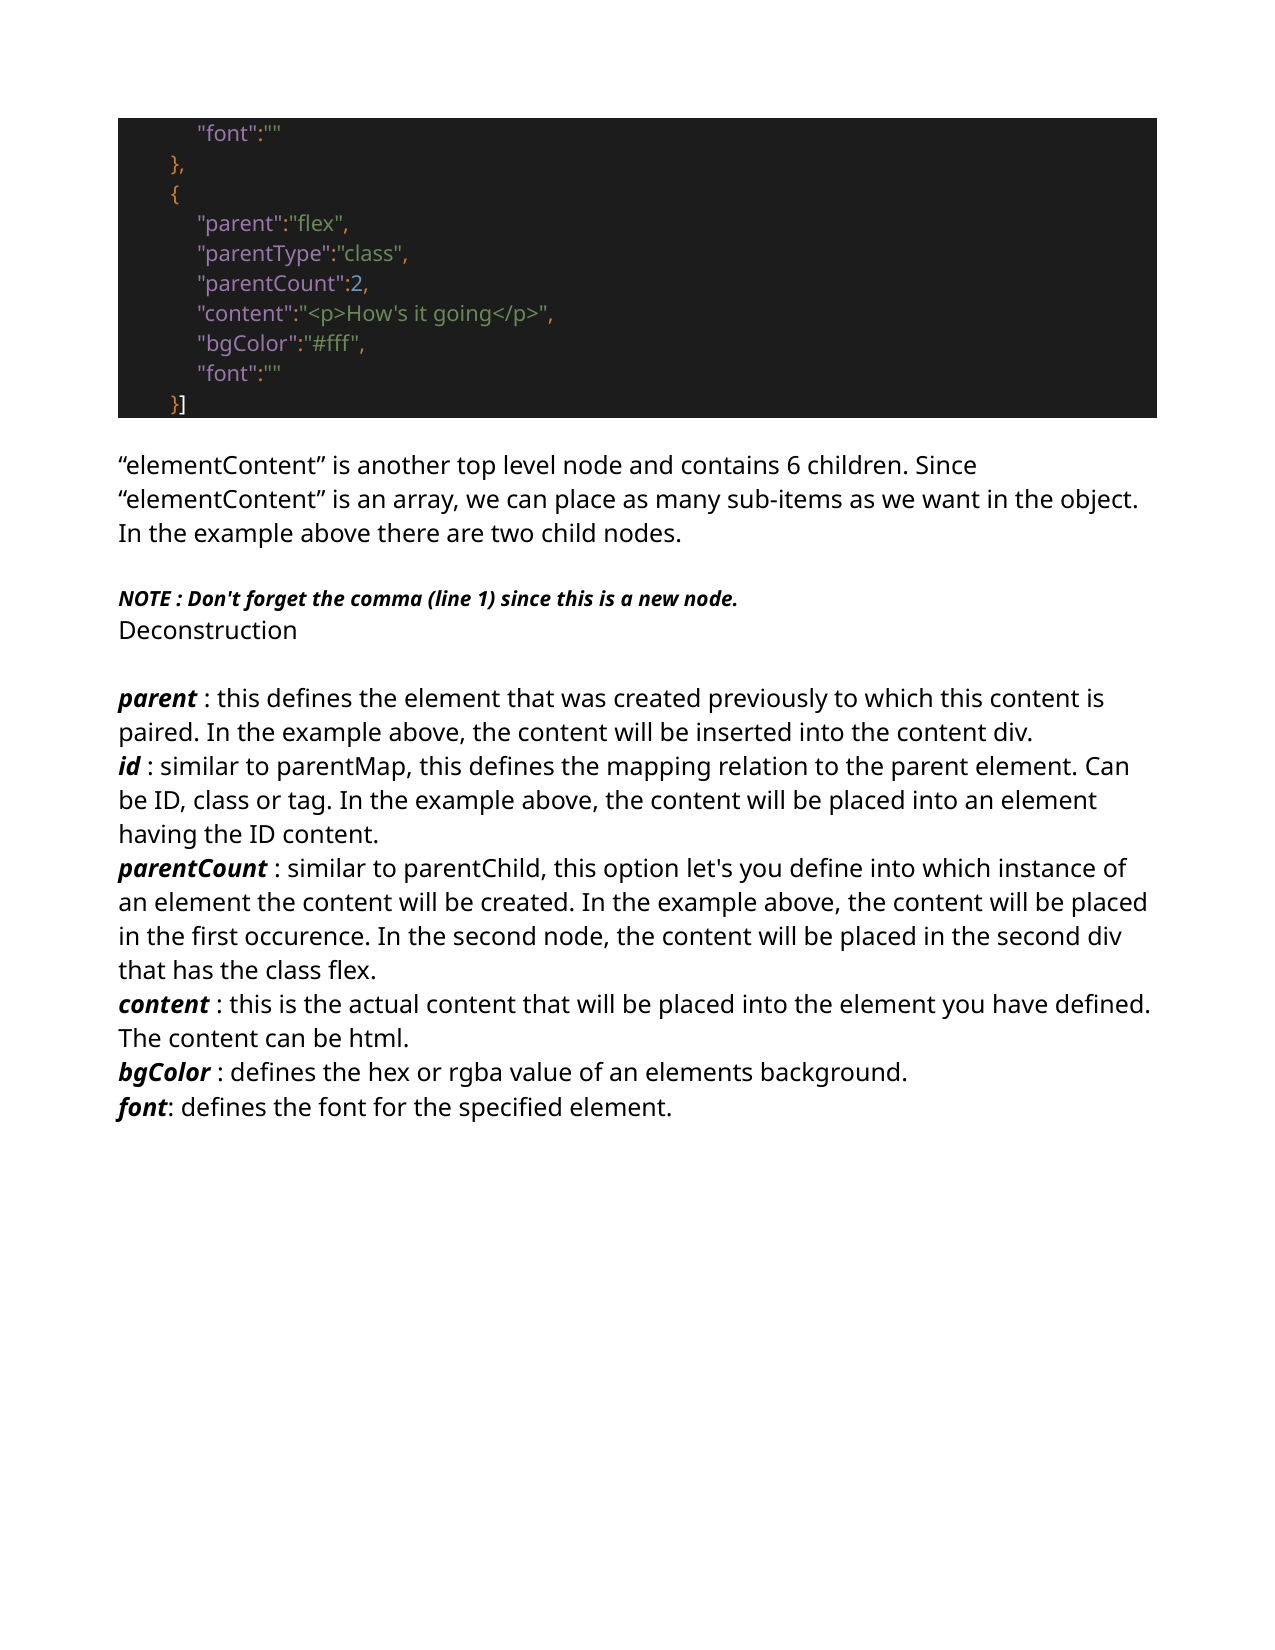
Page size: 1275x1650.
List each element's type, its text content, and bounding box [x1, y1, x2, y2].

text parentCount : similar to parentChild, this option let's you define into which instance of an element the content will be created. In the example above, the content will be placed in the first occurence. In the second node, the content will be placed in the second div that has the class flex. [118, 851, 1157, 987]
text "parentCount":2, [118, 268, 1157, 298]
text font: defines the font for the specified element. [118, 1089, 1157, 1123]
text “elementContent” is another top level node and contains 6 children. Since “elementContent” is an array, we can place as many sub-items as we want in the object. In the example above there are two child nodes. [118, 448, 1157, 550]
text "font":"" [118, 118, 1157, 148]
text NOTE : Don't forget the comma (line 1) since this is a new node. [118, 584, 1157, 612]
text "content":"<p>How's it going</p>", [118, 298, 1157, 328]
text id : similar to parentMap, this defines the mapping relation to the parent element. Can be ID, class or tag. In the example above, the content will be placed into an element having the ID content. [118, 748, 1157, 851]
text "font":"" [118, 358, 1157, 388]
text }, [118, 148, 1157, 178]
text { [118, 178, 1157, 208]
text }] [118, 388, 1157, 418]
text parent : this defines the element that was created previously to which this content is paired. In the example above, the content will be inserted into the content div. [118, 680, 1157, 748]
text "parent":"flex", [118, 208, 1157, 238]
text "bgColor":"#fff", [118, 328, 1157, 358]
text content : this is the actual content that will be placed into the element you have defined. The content can be html. [118, 987, 1157, 1055]
text bgColor : defines the hex or rgba value of an elements background. [118, 1055, 1157, 1089]
text "parentType":"class", [118, 238, 1157, 268]
text Deconstruction [118, 612, 1157, 646]
